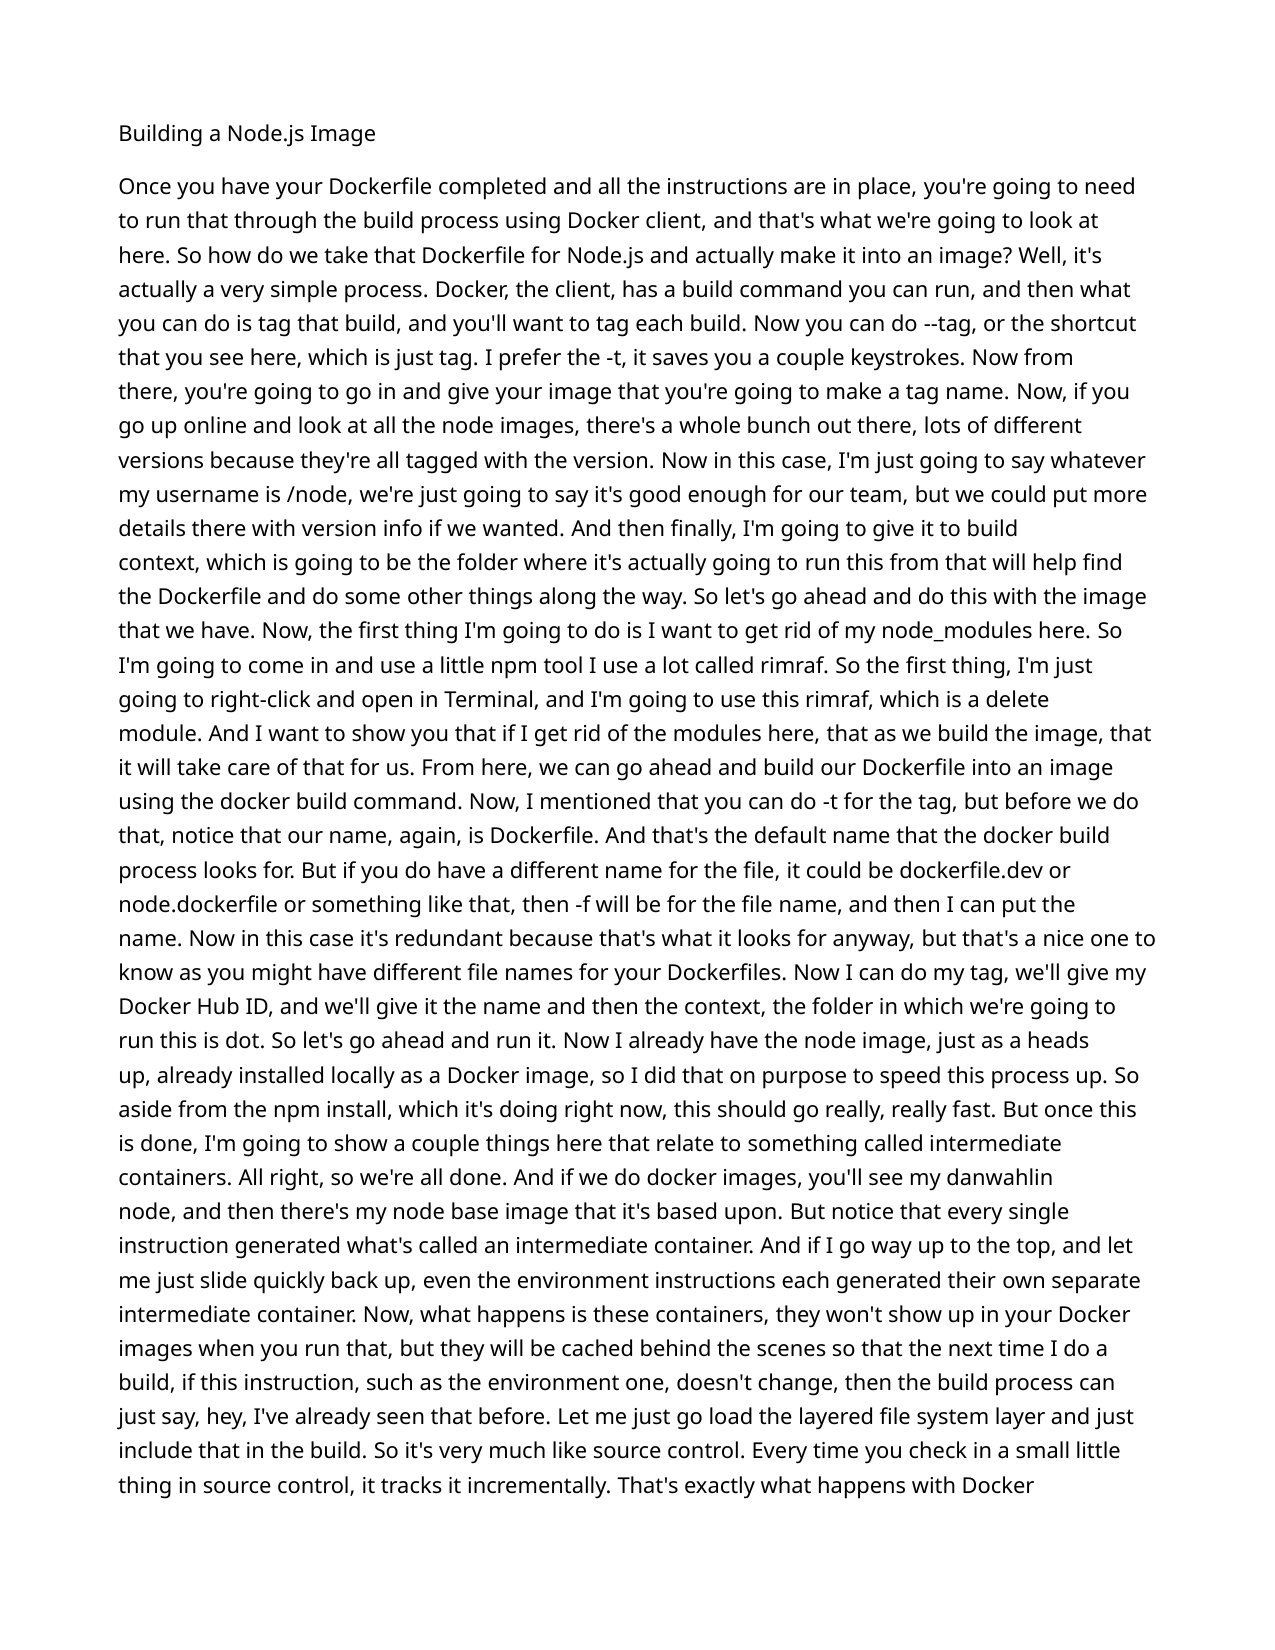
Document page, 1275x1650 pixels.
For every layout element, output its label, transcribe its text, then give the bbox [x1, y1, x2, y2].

text Once you have your Dockerfile completed and all the instructions are in place, you're going to need to run that through the build process using Docker client, and that's what we're going to look at here. So how do we take that Dockerfile for Node.js and actually make it into an image? Well, it's actually a very simple process. Docker, the client, has a build command you can run, and then what you can do is tag that build, and you'll want to tag each build. Now you can do ‑‑tag, or the shortcut that you see here, which is just tag. I prefer the ‑t, it saves you a couple keystrokes. Now from there, you're going to go in and give your image that you're going to make a tag name. Now, if you go up online and look at all the node images, there's a whole bunch out there, lots of different versions because they're all tagged with the version. Now in this case, I'm just going to say whatever my username is /node, we're just going to say it's good enough for our team, but we could put more details there with version info if we wanted. And then finally, I'm going to give it to build context, which is going to be the folder where it's actually going to run this from that will help find the Dockerfile and do some other things along the way. So let's go ahead and do this with the image that we have. Now, the first thing I'm going to do is I want to get rid of my node_modules here. So I'm going to come in and use a little npm tool I use a lot called rimraf. So the first thing, I'm just going to right‑click and open in Terminal, and I'm going to use this rimraf, which is a delete module. And I want to show you that if I get rid of the modules here, that as we build the image, that it will take care of that for us. From here, we can go ahead and build our Dockerfile into an image using the docker build command. Now, I mentioned that you can do ‑t for the tag, but before we do that, notice that our name, again, is Dockerfile. And that's the default name that the docker build process looks for. But if you do have a different name for the file, it could be dockerfile.dev or node.dockerfile or something like that, then ‑f will be for the file name, and then I can put the name. Now in this case it's redundant because that's what it looks for anyway, but that's a nice one to know as you might have different file names for your Dockerfiles. Now I can do my tag, we'll give my Docker Hub ID, and we'll give it the name and then the context, the folder in which we're going to run this is dot. So let's go ahead and run it. Now I already have the node image, just as a heads up, already installed locally as a Docker image, so I did that on purpose to speed this process up. So aside from the npm install, which it's doing right now, this should go really, really fast. But once this is done, I'm going to show a couple things here that relate to something called intermediate containers. All right, so we're all done. And if we do docker images, you'll see my danwahlin node, and then there's my node base image that it's based upon. But notice that every single instruction generated what's called an intermediate container. And if I go way up to the top, and let me just slide quickly back up, even the environment instructions each generated their own separate intermediate container. Now, what happens is these containers, they won't show up in your Docker images when you run that, but they will be cached behind the scenes so that the next time I do a build, if this instruction, such as the environment one, doesn't change, then the build process can just say, hey, I've already seen that before. Let me just go load the layered file system layer and just include that in the build. So it's very much like source control. Every time you check in a small little thing in source control, it tracks it incrementally. That's exactly what happens with Docker [118, 171, 1157, 1499]
subtitle Building a Node.js Image [118, 118, 1157, 148]
